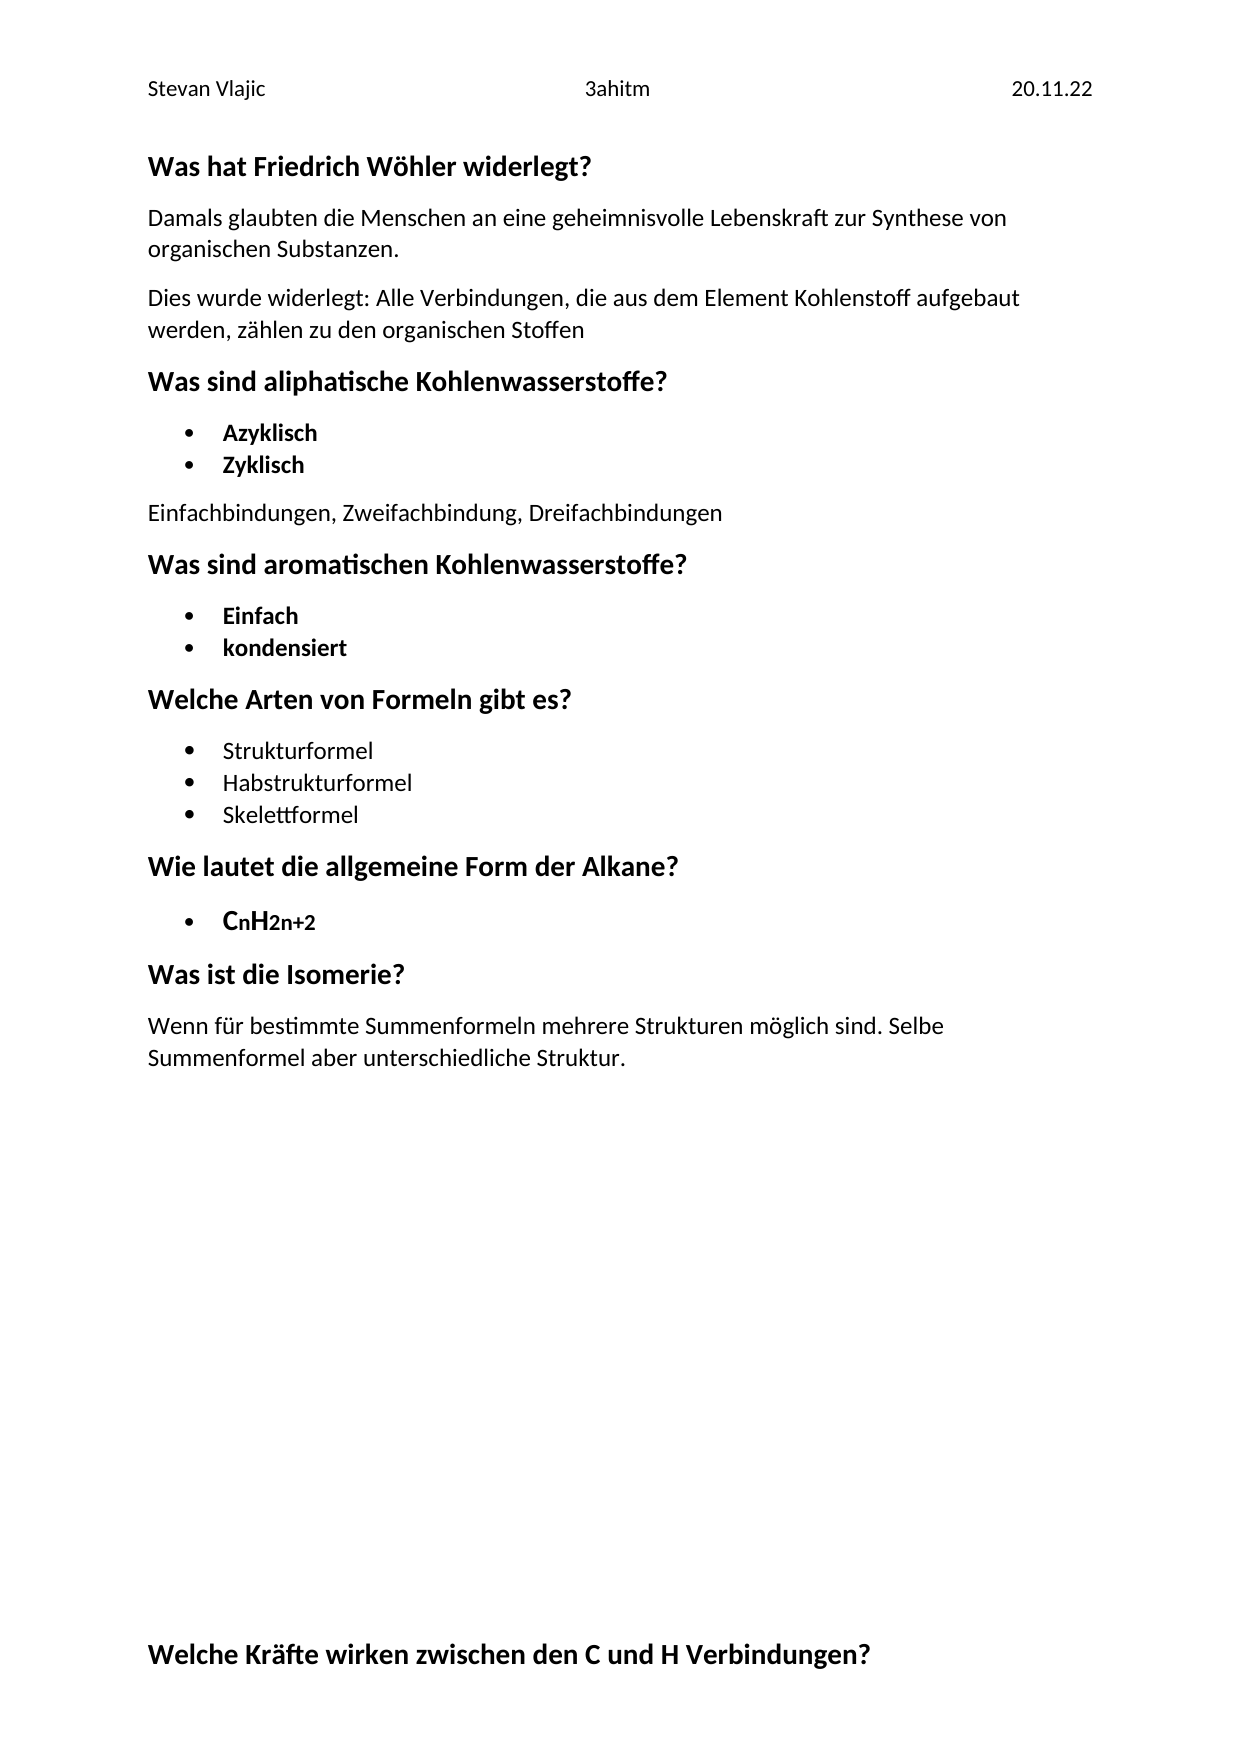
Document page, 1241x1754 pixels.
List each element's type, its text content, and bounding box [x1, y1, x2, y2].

list Azyklisch [185, 417, 1093, 447]
text Welche Kräfte wirken zwischen den C und H Verbindungen? [148, 1636, 1093, 1672]
list CnH2n+2 [185, 902, 1093, 937]
list Einfach [185, 600, 1093, 631]
list Strukturformel [185, 735, 1093, 766]
text Wenn für bestimmte Summenformeln mehrere Strukturen möglich sind. Selbe Summenformel aber unterschiedliche Struktur. [148, 1010, 1093, 1072]
text Welche Arten von Formeln gibt es? [148, 681, 1093, 717]
text Was hat Friedrich Wöhler widerlegt? [148, 148, 1093, 183]
text Wie lautet die allgemeine Form der Alkane? [148, 848, 1093, 883]
list Habstrukturformel [185, 767, 1093, 797]
text Was ist die Isomerie? [148, 956, 1093, 991]
text Was sind aliphatische Kohlenwasserstoffe? [148, 363, 1093, 398]
text Damals glaubten die Menschen an eine geheimnisvolle Lebenskraft zur Synthese von organischen Substanzen. [148, 202, 1093, 264]
text Was sind aromatischen Kohlenwasserstoffe? [148, 546, 1093, 582]
text Einfachbindungen, Zweifachbindung, Dreifachbindungen [148, 498, 1093, 528]
list Zyklisch [185, 449, 1093, 479]
list kondensiert [185, 632, 1093, 663]
text Dies wurde widerlegt: Alle Verbindungen, die aus dem Element Kohlenstoff aufgebaut werden, zählen zu den organischen Stoffen [148, 282, 1093, 345]
list Skelettformel [185, 799, 1093, 829]
